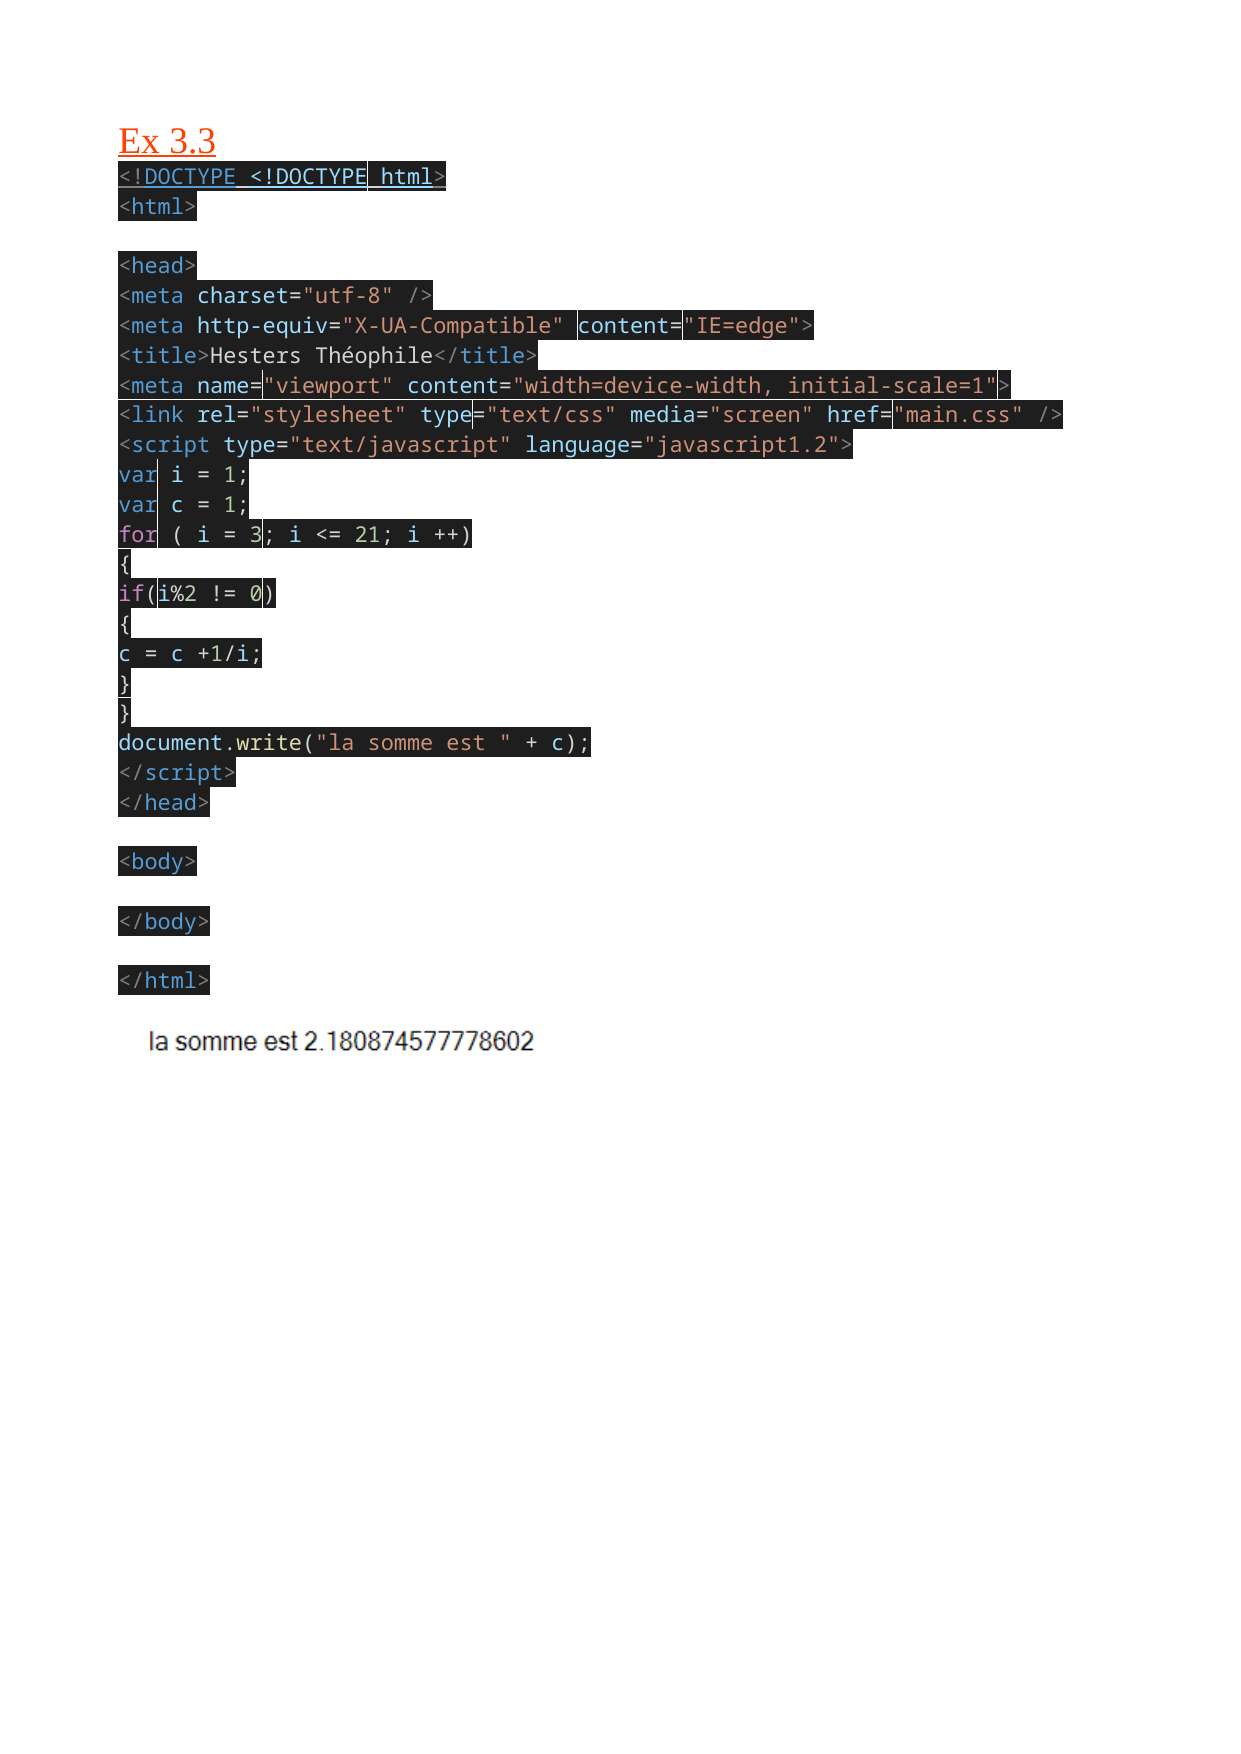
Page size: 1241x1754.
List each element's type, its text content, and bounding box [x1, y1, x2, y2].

text </html> [118, 965, 1122, 995]
text <link rel="stylesheet" type="text/css" media="screen" href="main.css" /> [118, 399, 1122, 429]
text { [118, 548, 1122, 578]
text <meta name="viewport" content="width=device-width, initial-scale=1"> [118, 370, 1122, 399]
text <html> [118, 191, 1122, 221]
text <script type="text/javascript" language="javascript1.2"> [118, 429, 1122, 459]
text document.write("la somme est " + c); [118, 727, 1122, 757]
text <title>Hesters Théophile</title> [118, 340, 1122, 370]
text <body> [118, 846, 1122, 876]
text </body> [118, 906, 1122, 936]
text <meta charset="utf-8" /> [118, 280, 1122, 310]
text <!DOCTYPE <!DOCTYPE html> [118, 161, 1122, 191]
picture [138, 1017, 552, 1081]
text } [118, 697, 1122, 727]
text </script> [118, 757, 1122, 787]
text </head> [118, 787, 1122, 817]
text { [118, 608, 1122, 638]
text var c = 1; [118, 489, 1122, 519]
text <meta http-equiv="X-UA-Compatible" content="IE=edge"> [118, 310, 1122, 340]
text c = c +1/i; [118, 638, 1122, 668]
text Ex 3.3 [118, 118, 1122, 161]
text if(i%2 != 0) [118, 578, 1122, 608]
text } [118, 668, 1122, 697]
text for ( i = 3; i <= 21; i ++) [118, 519, 1122, 548]
text var i = 1; [118, 459, 1122, 489]
text <head> [118, 251, 1122, 280]
